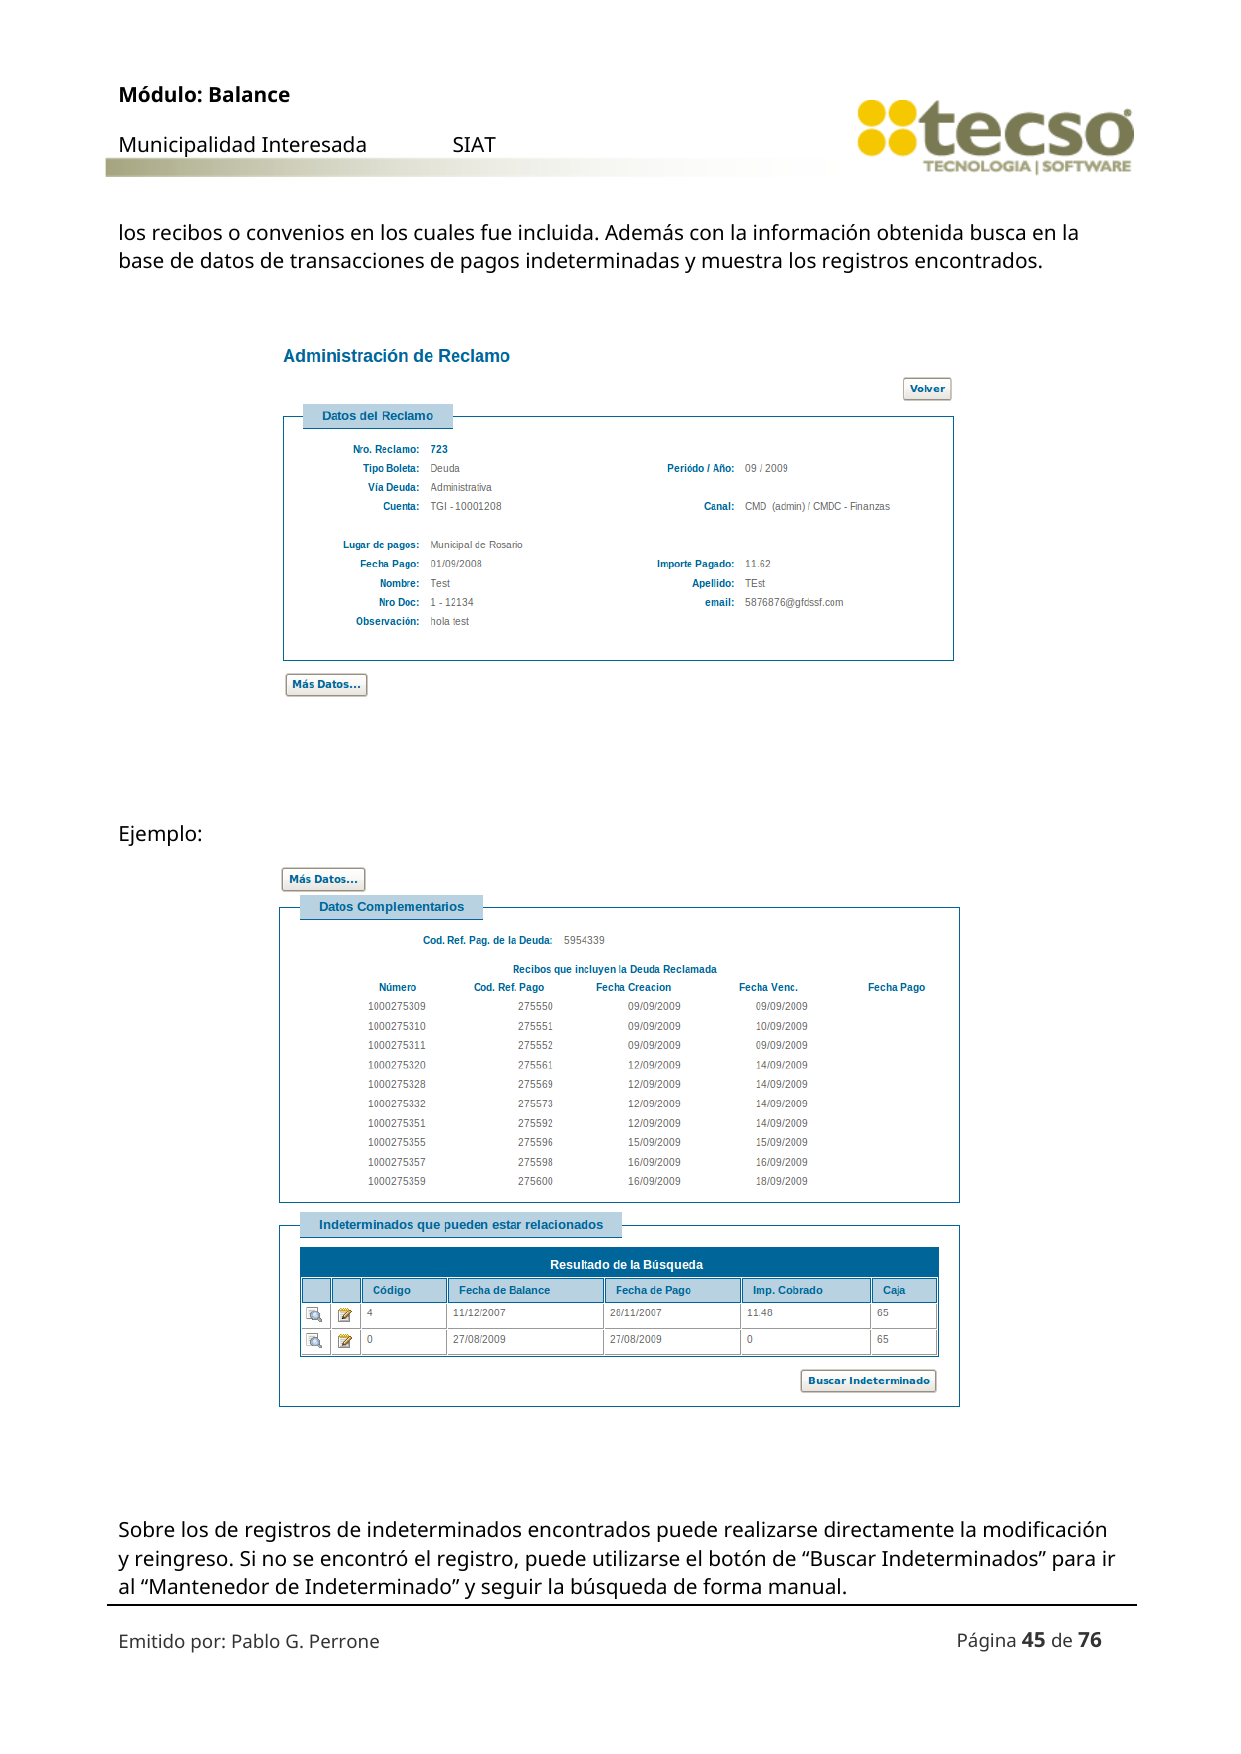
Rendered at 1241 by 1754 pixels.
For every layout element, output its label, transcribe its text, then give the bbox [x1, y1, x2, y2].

picture [266, 345, 974, 699]
text Ejemplo: [118, 819, 1122, 848]
picture [105, 100, 1134, 177]
text los recibos o convenios en los cuales fue incluida. Además con la información obtenida busca en la base de datos de transacciones de pagos indeterminadas y muestra los registros encontrados. [118, 218, 1122, 275]
text Sobre los de registros de indeterminados encontrados puede realizarse directamente la modificación y reingreso. Si no se encontró el registro, puede utilizarse el botón de “Buscar Indeterminados” para ir al “Mantenedor de Indeterminado” y seguir la búsqueda de forma manual. [118, 1515, 1122, 1601]
picture [272, 862, 968, 1415]
